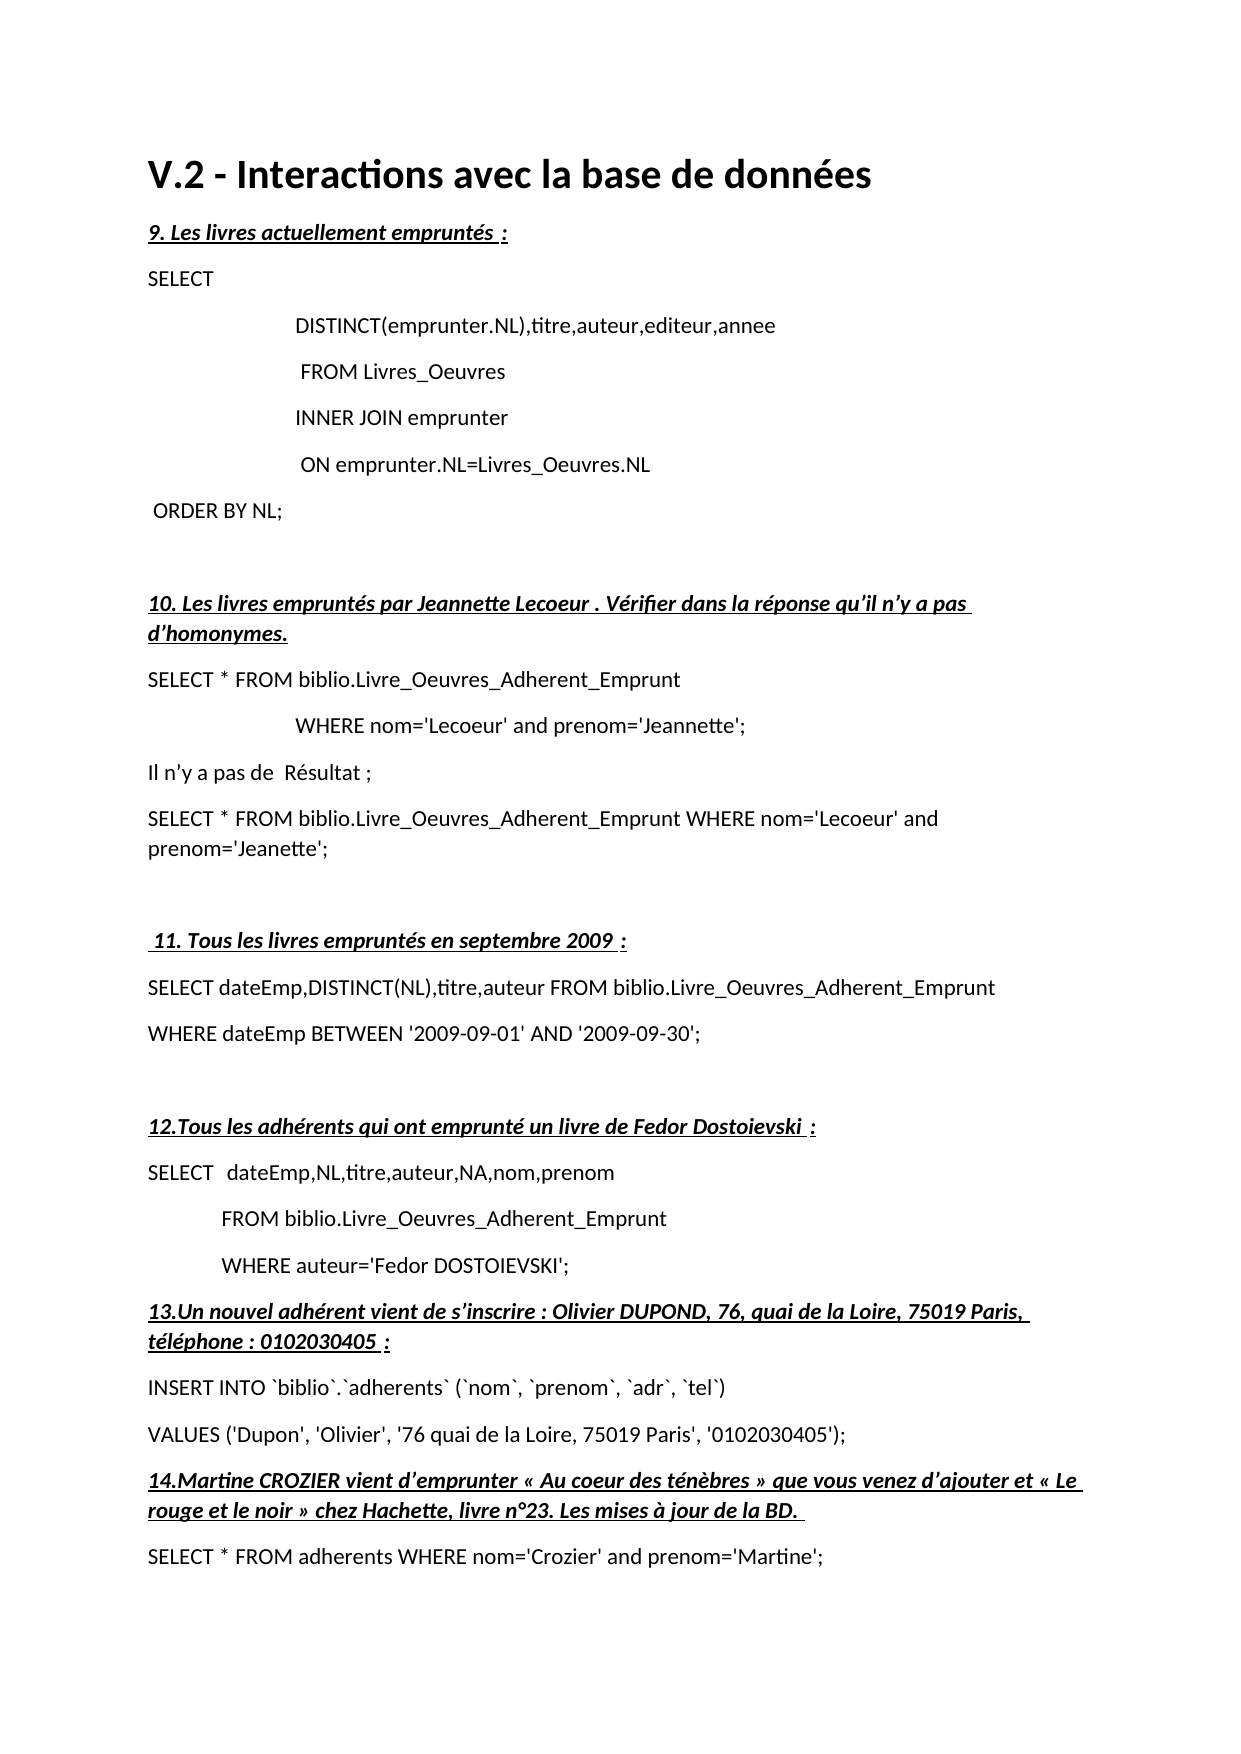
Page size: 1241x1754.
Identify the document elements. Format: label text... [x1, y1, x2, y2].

text WHERE auteur='Fedor DOSTOIEVSKI'; [221, 1251, 1093, 1279]
text ORDER BY NL; [148, 496, 1093, 524]
text DISTINCT(emprunter.NL),titre,auteur,editeur,annee [295, 311, 1093, 339]
text VALUES ('Dupon', 'Olivier', '76 quai de la Loire, 75019 Paris', '0102030405'); [148, 1420, 1093, 1448]
text Il n’y a pas de Résultat ; [148, 758, 1093, 786]
text WHERE nom='Lecoeur' and prenom='Jeannette'; [221, 711, 1093, 739]
text 13.Un nouvel adhérent vient de s’inscrire : Olivier DUPOND, 76, quai de la Loire, 75019 Paris, téléphone : 0102030405 : [148, 1297, 1093, 1355]
text V.2 - Interactions avec la base de données [148, 148, 1093, 198]
text SELECT [148, 264, 1093, 292]
text INSERT INTO `biblio`.`adherents` (`nom`, `prenom`, `adr`, `tel`) [148, 1373, 1093, 1401]
text SELECT * FROM biblio.Livre_Oeuvres_Adherent_Emprunt [148, 665, 1093, 693]
text FROM Livres_Oeuvres [295, 357, 1093, 385]
text SELECT * FROM adherents WHERE nom='Crozier' and prenom='Martine'; [148, 1542, 1093, 1570]
text 10. Les livres empruntés par Jeannette Lecoeur . Vérifier dans la réponse qu’il n’y a pas d’homonymes. [148, 589, 1093, 647]
text SELECT * FROM biblio.Livre_Oeuvres_Adherent_Emprunt WHERE nom='Lecoeur' and prenom='Jeanette'; [148, 804, 1093, 862]
text ON emprunter.NL=Livres_Oeuvres.NL [221, 450, 1093, 478]
text WHERE dateEmp BETWEEN '2009-09-01' AND '2009-09-30'; [148, 1019, 1093, 1047]
text INNER JOIN emprunter [295, 403, 1093, 432]
text 11. Tous les livres empruntés en septembre 2009 : [148, 926, 1093, 954]
text SELECT dateEmp,DISTINCT(NL),titre,auteur FROM biblio.Livre_Oeuvres_Adherent_Emprunt [148, 973, 1093, 1001]
text 9. Les livres actuellement empruntés : [148, 218, 1093, 246]
text FROM biblio.Livre_Oeuvres_Adherent_Emprunt [148, 1204, 1093, 1233]
text 14.Martine CROZIER vient d’emprunter « Au coeur des ténèbres » que vous venez d’ajouter et « Le rouge et le noir » chez Hachette, livre n°23. Les mises à jour de la BD. [148, 1466, 1093, 1524]
text SELECT dateEmp,NL,titre,auteur,NA,nom,prenom [148, 1158, 1093, 1186]
text 12.Tous les adhérents qui ont emprunté un livre de Fedor Dostoievski : [148, 1112, 1093, 1140]
